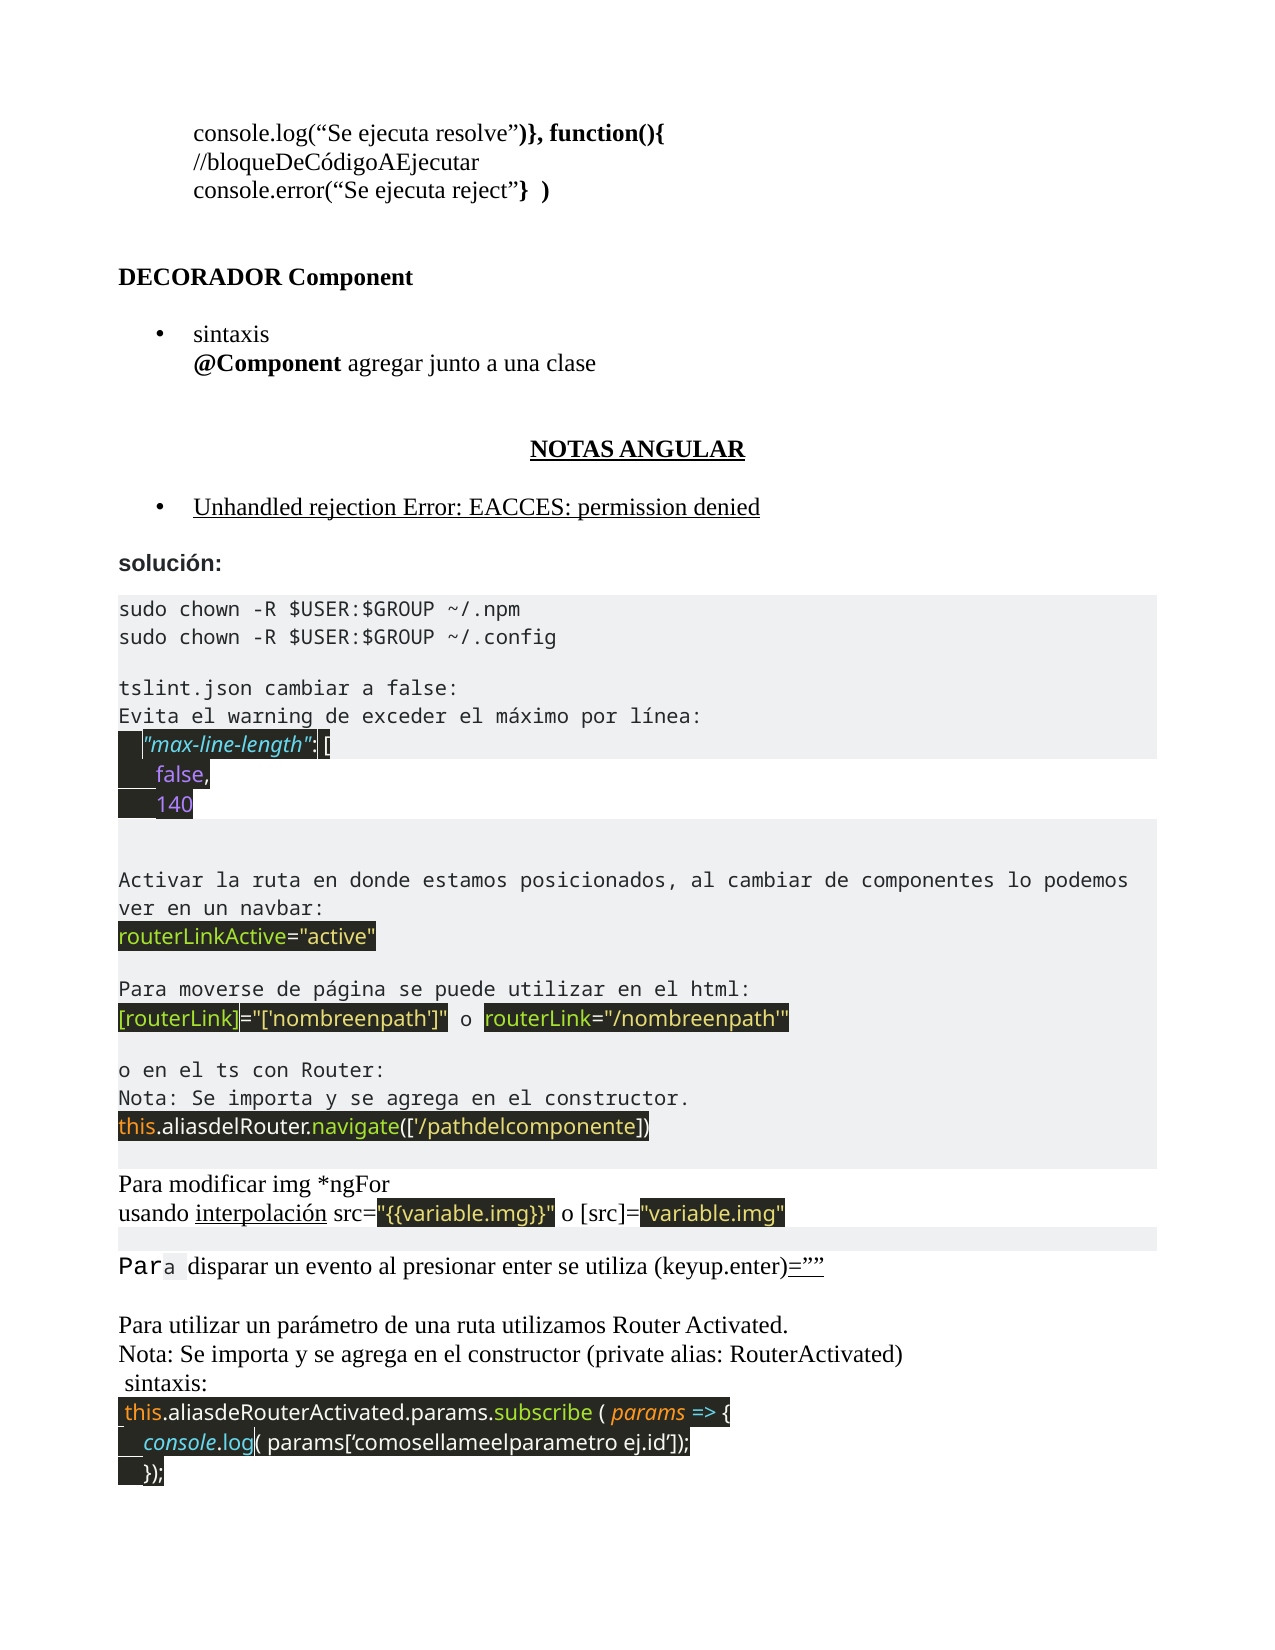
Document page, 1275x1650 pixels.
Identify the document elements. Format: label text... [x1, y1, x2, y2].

text sudo chown -R $USER:$GROUP ~/.config [118, 622, 1157, 650]
text Nota: Se importa y se agrega en el constructor. [118, 1084, 1157, 1111]
text Evita el warning de exceder el máximo por línea: [118, 702, 1157, 729]
list console.log(“Se ejecuta resolve”)}, function(){ [156, 118, 1157, 147]
text sintaxis: [118, 1368, 1157, 1397]
text this.aliasdeRouterActivated.params.subscribe ( params => { [118, 1397, 1157, 1427]
text usando interpolación src="{{variable.img}}" o [src]="variable.img" [118, 1198, 1157, 1227]
text Activar la ruta en donde estamos posicionados, al cambiar de componentes lo podemos ver en un navbar: [118, 866, 1157, 921]
text }); [118, 1456, 1157, 1486]
list Unhandled rejection Error: EACCES: permission denied [156, 492, 1157, 521]
list @Component agregar junto a una clase [156, 348, 1157, 377]
text DECORADOR Component [118, 262, 1157, 291]
text Para utilizar un parámetro de una ruta utilizamos Router Activated. [118, 1311, 1157, 1339]
text console.log( params[‘comosellameelparametro ej.id’]); [118, 1427, 1157, 1456]
text "max-line-length": [ [118, 729, 1157, 759]
text Para modificar img *ngFor [118, 1169, 1157, 1198]
text Para moverse de página se puede utilizar en el html: [118, 975, 1157, 1002]
text false, [118, 759, 1157, 789]
text Para disparar un evento al presionar enter se utiliza (keyup.enter)=”” [118, 1251, 1157, 1282]
text Nota: Se importa y se agrega en el constructor (private alias: RouterActivated) [118, 1339, 1157, 1368]
text o en el ts con Router: [118, 1056, 1157, 1084]
text this.aliasdelRouter.navigate(['/pathdelcomponente]) [118, 1111, 1157, 1141]
text solución: [118, 549, 1157, 576]
list //bloqueDeCódigoAEjecutar [156, 147, 1157, 176]
text tslint.json cambiar a false: [118, 674, 1157, 702]
text NOTAS ANGULAR [118, 434, 1157, 463]
text [routerLink]="['nombreenpath']" o routerLink="/nombreenpath'" [118, 1002, 1157, 1032]
text 140 [118, 789, 1157, 819]
list sintaxis [156, 319, 1157, 348]
list console.error(“Se ejecuta reject”} ) [156, 176, 1157, 204]
text routerLinkActive="active" [118, 921, 1157, 951]
text sudo chown -R $USER:$GROUP ~/.npm [118, 595, 1157, 622]
